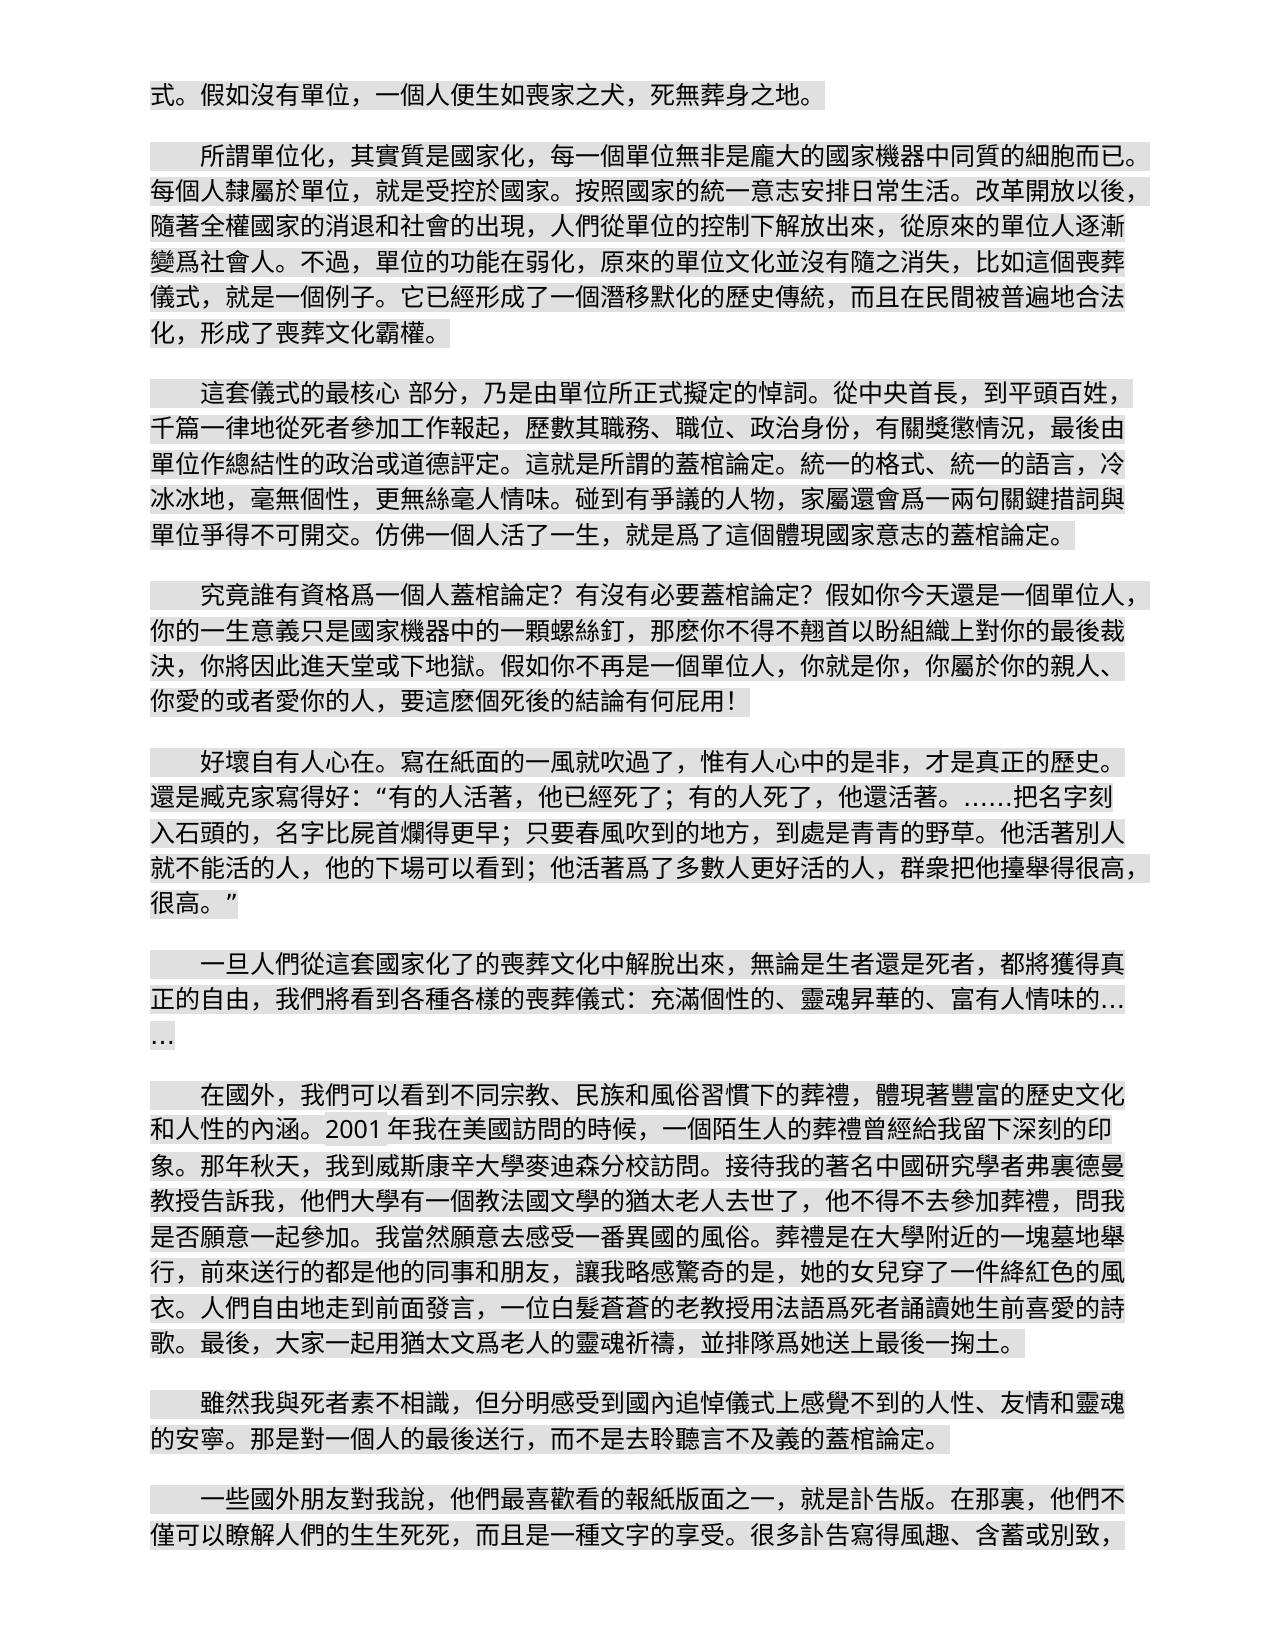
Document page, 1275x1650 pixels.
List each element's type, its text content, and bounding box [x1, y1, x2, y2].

text 究竟誰有資格爲一個人蓋棺論定？有沒有必要蓋棺論定？假如你今天還是一個單位人，你的一生意義只是國家機器中的一顆螺絲釘，那麽你不得不翹首以盼組織上對你的最後裁決，你將因此進天堂或下地獄。假如你不再是一個單位人，你就是你，你屬於你的親人、你愛的或者愛你的人，要這麽個死後的結論有何屁用！ [150, 575, 1125, 717]
text 在國外，我們可以看到不同宗教、民族和風俗習慣下的葬禮，體現著豐富的歷史文化和人性的內涵。2001年我在美國訪問的時候，一個陌生人的葬禮曾經給我留下深刻的印象。那年秋天，我到威斯康辛大學麥迪森分校訪問。接待我的著名中國研究學者弗裏德曼教授告訴我，他們大學有一個教法國文學的猶太老人去世了，他不得不去參加葬禮，問我是否願意一起參加。我當然願意去感受一番異國的風俗。葬禮是在大學附近的一塊墓地舉行，前來送行的都是他的同事和朋友，讓我略感驚奇的是，她的女兒穿了一件絳紅色的風衣。人們自由地走到前面發言，一位白髮蒼蒼的老教授用法語爲死者誦讀她生前喜愛的詩歌。最後，大家一起用猶太文爲老人的靈魂祈禱，並排隊爲她送上最後一掬土。 [150, 1075, 1125, 1358]
text 所謂單位化，其實質是國家化，每一個單位無非是龐大的國家機器中同質的細胞而已。每個人隸屬於單位，就是受控於國家。按照國家的統一意志安排日常生活。改革開放以後，隨著全權國家的消退和社會的出現，人們從單位的控制下解放出來，從原來的單位人逐漸變爲社會人。不過，單位的功能在弱化，原來的單位文化並沒有隨之消失，比如這個喪葬儀式，就是一個例子。它已經形成了一個潛移默化的歷史傳統，而且在民間被普遍地合法化，形成了喪葬文化霸權。 [150, 135, 1125, 348]
text 一旦人們從這套國家化了的喪葬文化中解脫出來，無論是生者還是死者，都將獲得真正的自由，我們將看到各種各樣的喪葬儀式：充滿個性的、靈魂昇華的、富有人情味的…… [150, 944, 1125, 1050]
text 雖然我與死者素不相識，但分明感受到國內追悼儀式上感覺不到的人性、友情和靈魂的安寧。那是對一個人的最後送行，而不是去聆聽言不及義的蓋棺論定。 [150, 1383, 1125, 1454]
text 好壞自有人心在。寫在紙面的一風就吹過了，惟有人心中的是非，才是真正的歷史。還是臧克家寫得好：“有的人活著，他已經死了；有的人死了，他還活著。……把名字刻入石頭的，名字比屍首爛得更早；只要春風吹到的地方，到處是青青的野草。他活著別人就不能活的人，他的下場可以看到；他活著爲了多數人更好活的人，群衆把他擡舉得很高，很高。” [150, 742, 1125, 919]
text 式。假如沒有單位，一個人便生如喪家之犬，死無葬身之地。 [150, 75, 1125, 110]
text 一些國外朋友對我說，他們最喜歡看的報紙版面之一，就是訃告版。在那裏，他們不僅可以瞭解人們的生生死死，而且是一種文字的享受。很多訃告寫得風趣、含蓄或別致， [150, 1479, 1125, 1550]
text 這套儀式的最核心 部分，乃是由單位所正式擬定的悼詞。從中央首長，到平頭百姓，千篇一律地從死者參加工作報起，歷數其職務、職位、政治身份，有關獎懲情況，最後由單位作總結性的政治或道德評定。這就是所謂的蓋棺論定。統一的格式、統一的語言，冷冰冰地，毫無個性，更無絲毫人情味。碰到有爭議的人物，家屬還會爲一兩句關鍵措詞與單位爭得不可開交。仿佛一個人活了一生，就是爲了這個體現國家意志的蓋棺論定。 [150, 373, 1125, 550]
